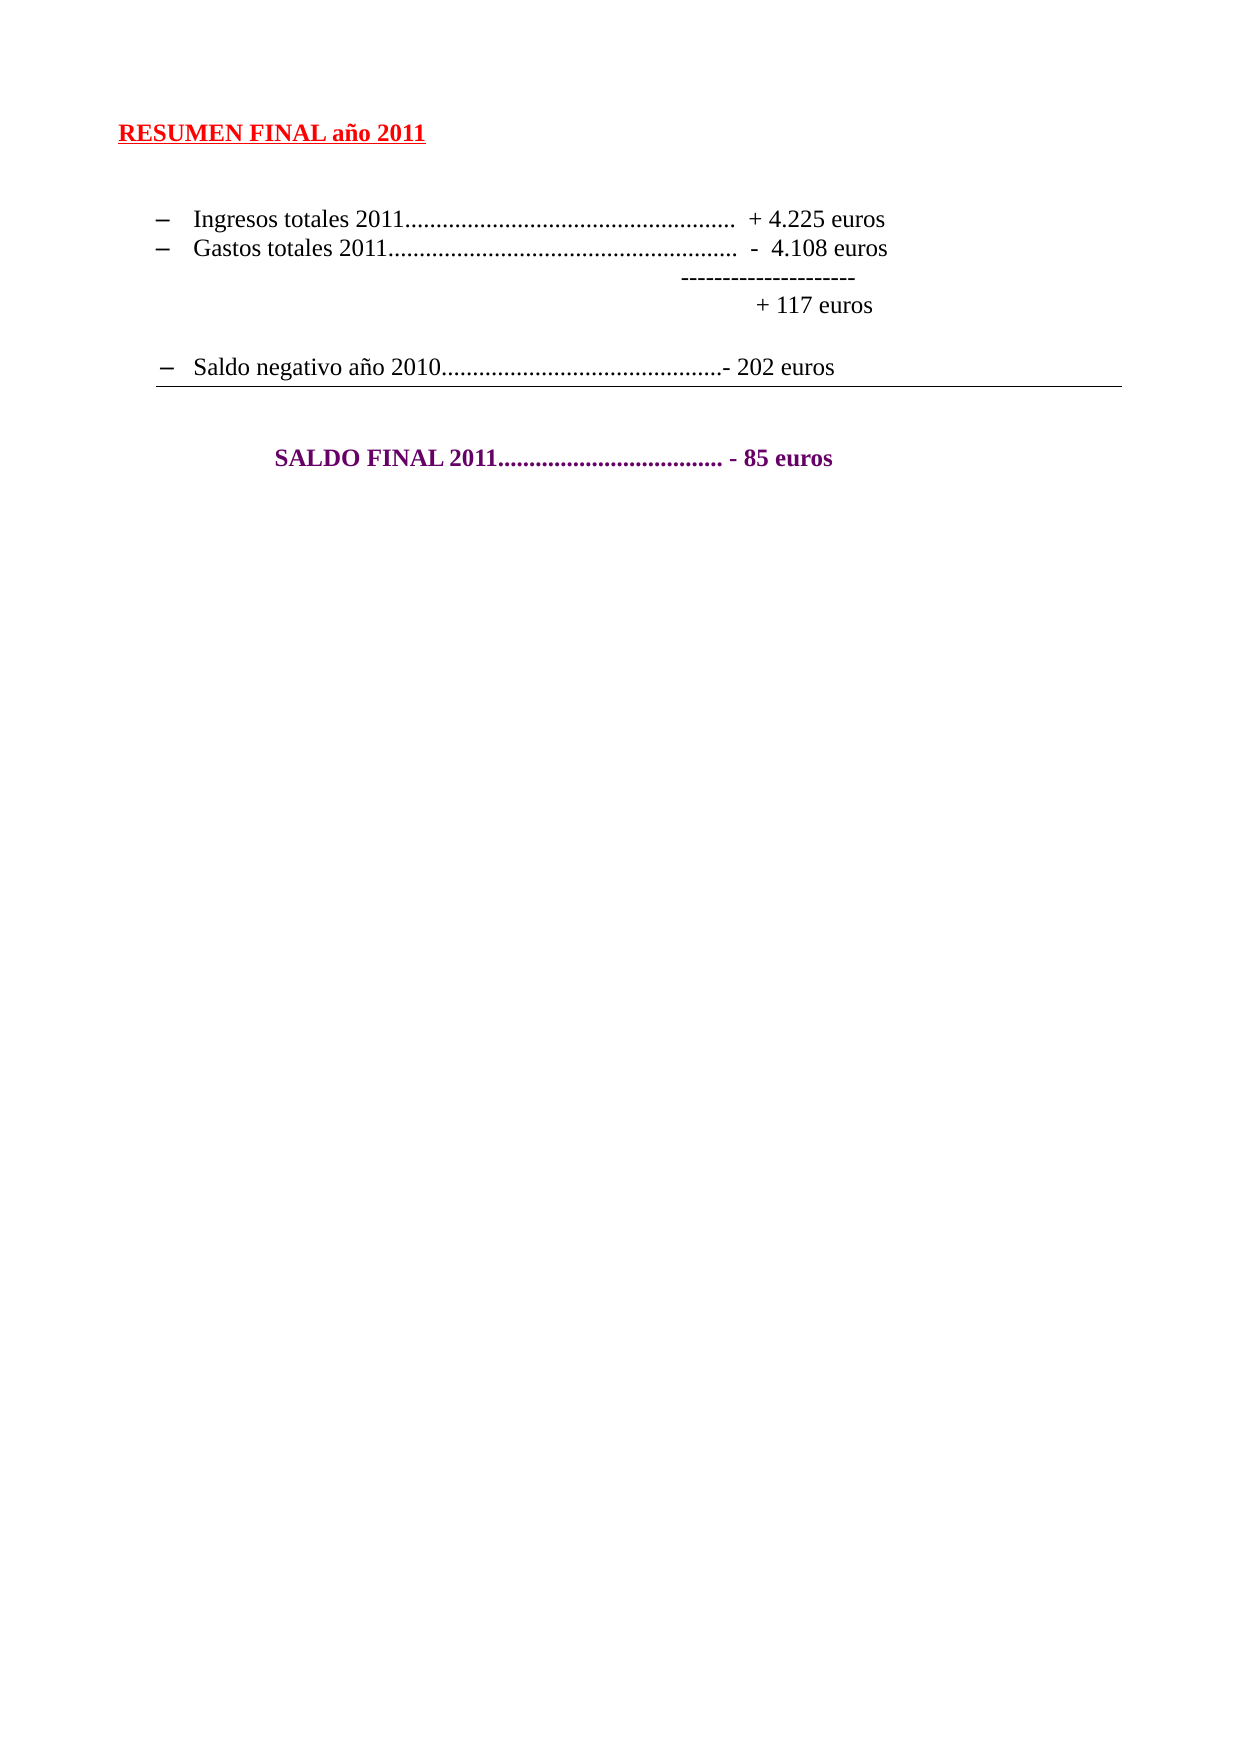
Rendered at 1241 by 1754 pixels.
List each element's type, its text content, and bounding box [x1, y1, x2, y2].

text SALDO FINAL 2011.................................... - 85 euros [118, 443, 1122, 472]
list Ingresos totales 2011..................................................... + 4.225 euros [156, 204, 1122, 233]
list + 117 euros [156, 291, 1122, 319]
list --------------------- [156, 262, 1122, 291]
list Saldo negativo año 2010.............................................- 202 euros [156, 348, 1122, 386]
list Gastos totales 2011........................................................ - 4.108 euros [156, 233, 1122, 262]
text RESUMEN FINAL año 2011 [118, 118, 1122, 147]
